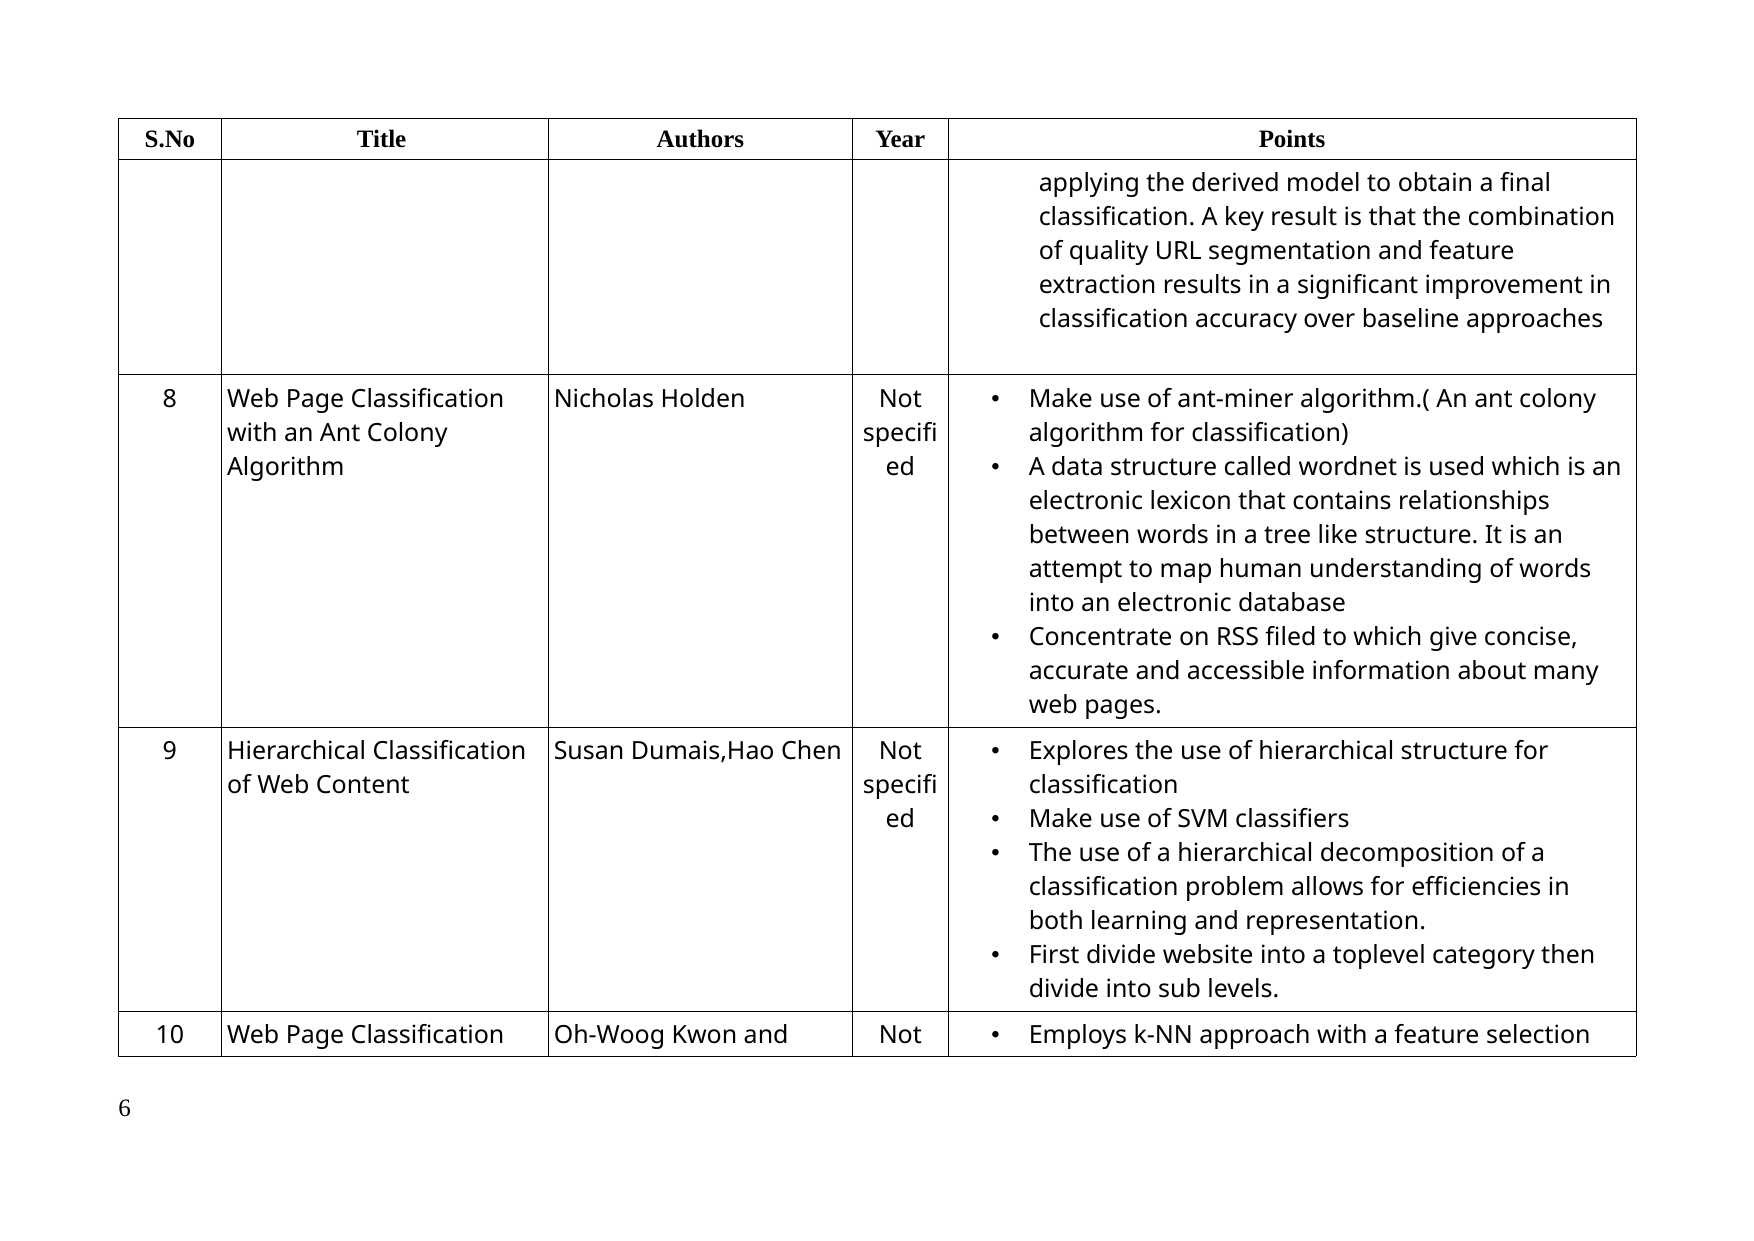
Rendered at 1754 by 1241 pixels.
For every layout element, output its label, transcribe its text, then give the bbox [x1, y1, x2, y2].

table_cell Employs k-NN approach with a feature selection method and a term-weighting scheme using markup tags, and reform document-document similarity measure used in vector space model. The k-NN approach can be broken down in two steps. Given a test document, the first step is to find k nearest samples among the training documents, using document-document similarity. The similarity score of each neighbor document to the test document is used as the weight of the categories pre-assigned to the training document. The second step is to estimate the likelihood of each category by summing the weight of the category of the k nearest documents Involves feature selection(Selection of words capable of deciding category) Term weighting- Assign more weight age to terms given in powerful html tags such as <meta>,<titlle>,<head>....etc A new similarity measurement approach is proposed. [949, 1012, 1636, 1056]
table_header Year [853, 119, 948, 158]
table_cell Not [853, 1012, 948, 1056]
table_cell 8 [119, 375, 221, 727]
table_cell Explores the use of hierarchical structure for classification Make use of SVM classifiers The use of a hierarchical decomposition of a classification problem allows for efficiencies in both learning and representation. First divide website into a toplevel category then divide into sub levels. [949, 728, 1636, 1011]
table_cell Web Page Classification [222, 1012, 548, 1056]
table_cell Web Page Classification with an Ant Colony Algorithm [222, 375, 548, 727]
table_header S.No [119, 119, 221, 158]
table_cell Hierarchical Classification of Web Content [222, 728, 548, 1011]
table_cell Nicholas Holden [549, 375, 852, 727]
table_cell [549, 160, 852, 374]
table_cell [119, 160, 221, 374]
table_cell applying the derived model to obtain a final classification. A key result is that the combination of quality URL segmentation and feature extraction results in a significant improvement in classification accuracy over baseline approaches [949, 160, 1636, 374]
table_header Title [222, 119, 548, 158]
table_header Authors [549, 119, 852, 158]
table_cell [222, 160, 548, 374]
table_cell [853, 160, 948, 374]
table_cell Not specified [853, 375, 948, 727]
table_cell 9 [119, 728, 221, 1011]
table_cell Make use of ant-miner algorithm.( An ant colony algorithm for classification) A data structure called wordnet is used which is an electronic lexicon that contains relationships between words in a tree like structure. It is an attempt to map human understanding of words into an electronic database Concentrate on RSS filed to which give concise, accurate and accessible information about many web pages. [949, 375, 1636, 727]
table_cell 10 [119, 1012, 221, 1056]
table_header Points [949, 119, 1636, 158]
table_cell Oh-Woog Kwon and [549, 1012, 852, 1056]
table_cell Susan Dumais,Hao Chen [549, 728, 852, 1011]
table_cell Not specified [853, 728, 948, 1011]
